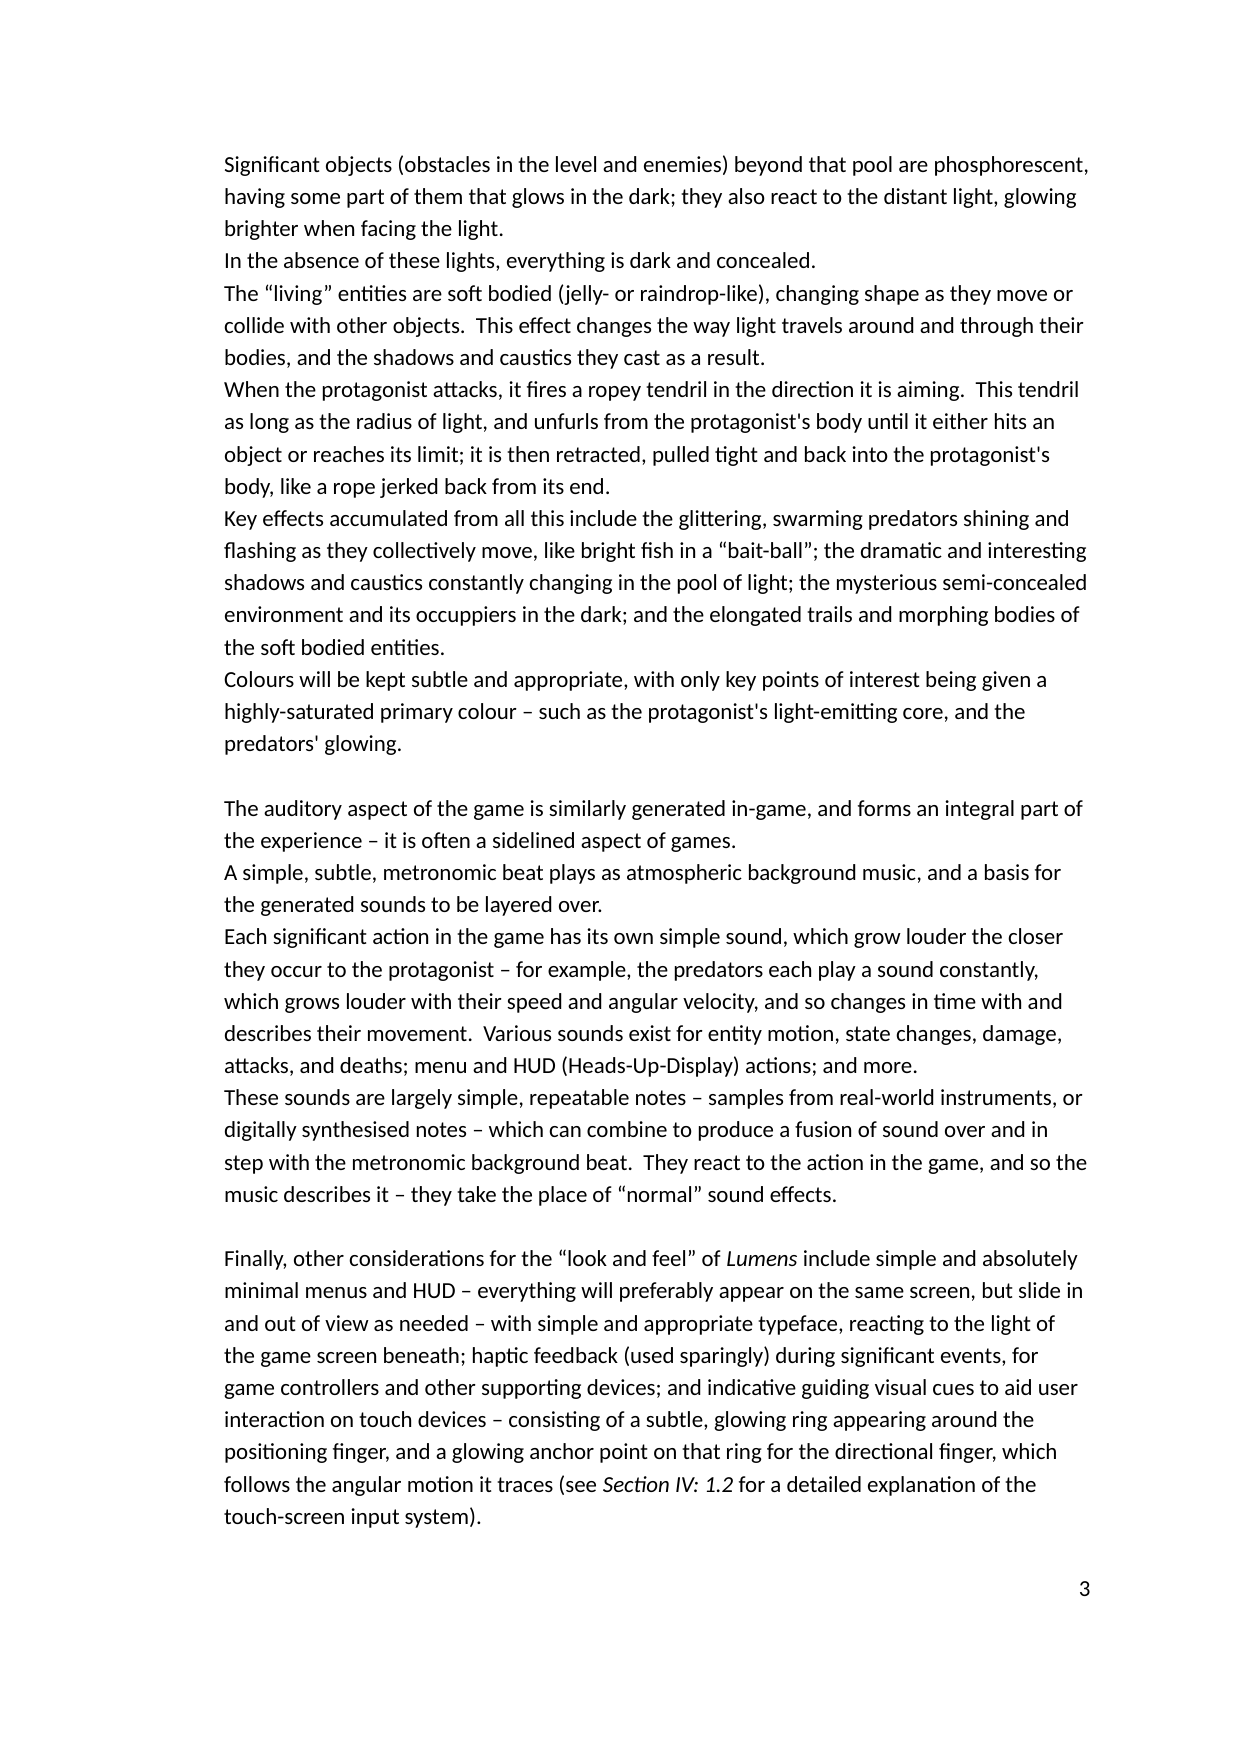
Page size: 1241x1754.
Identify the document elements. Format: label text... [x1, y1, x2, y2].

text The “living” entities are soft bodied (jelly- or raindrop-like), changing shape as they move or collide with other objects. This effect changes the way light travels around and through their bodies, and the shadows and caustics they cast as a result. [224, 279, 1090, 371]
text Key effects accumulated from all this include the glittering, swarming predators shining and flashing as they collectively move, like bright fish in a “bait-ball”; the dramatic and interesting shadows and caustics constantly changing in the pool of light; the mysterious semi-concealed environment and its occuppiers in the dark; and the elongated trails and morphing bodies of the soft bodied entities. [224, 504, 1090, 661]
text Significant objects (obstacles in the level and enemies) beyond that pool are phosphorescent, having some part of them that glows in the dark; they also react to the distant light, glowing brighter when facing the light. [224, 150, 1090, 242]
text Colours will be kept subtle and appropriate, with only key points of interest being given a highly-saturated primary colour – such as the protagonist's light-emitting core, and the predators' glowing. [224, 665, 1090, 757]
text In the absence of these lights, everything is dark and concealed. [224, 247, 1090, 274]
text Finally, other considerations for the “look and feel” of Lumens include simple and absolutely minimal menus and HUD – everything will preferably appear on the same screen, but slide in and out of view as needed – with simple and appropriate typeface, reacting to the light of the game screen beneath; haptic feedback (used sparingly) during significant events, for game controllers and other supporting devices; and indicative guiding visual cues to aid user interaction on touch devices – consisting of a subtle, glowing ring appearing around the positioning finger, and a glowing anchor point on that ring for the directional finger, which follows the angular motion it traces (see Section IV: 1.2 for a detailed explanation of the touch-screen input system). [224, 1244, 1090, 1530]
text Each significant action in the game has its own simple sound, which grow louder the closer they occur to the protagonist – for example, the predators each play a sound constantly, which grows louder with their speed and angular velocity, and so changes in time with and describes their movement. Various sounds exist for entity motion, state changes, damage, attacks, and deaths; menu and HUD (Heads-Up-Display) actions; and more. [224, 922, 1090, 1079]
text When the protagonist attacks, it fires a ropey tendril in the direction it is aiming. This tendril as long as the radius of light, and unfurls from the protagonist's body until it either hits an object or reaches its limit; it is then retracted, pulled tight and back into the protagonist's body, like a rope jerked back from its end. [224, 375, 1090, 500]
text The auditory aspect of the game is similarly generated in-game, and forms an integral part of the experience – it is often a sidelined aspect of games. [224, 794, 1090, 854]
text A simple, subtle, metronomic beat plays as atmospheric background music, and a basis for the generated sounds to be layered over. [224, 858, 1090, 918]
text These sounds are largely simple, repeatable notes – samples from real-world instruments, or digitally synthesised notes – which can combine to produce a fusion of sound over and in step with the metronomic background beat. They react to the action in the game, and so the music describes it – they take the place of “normal” sound effects. [224, 1083, 1090, 1208]
